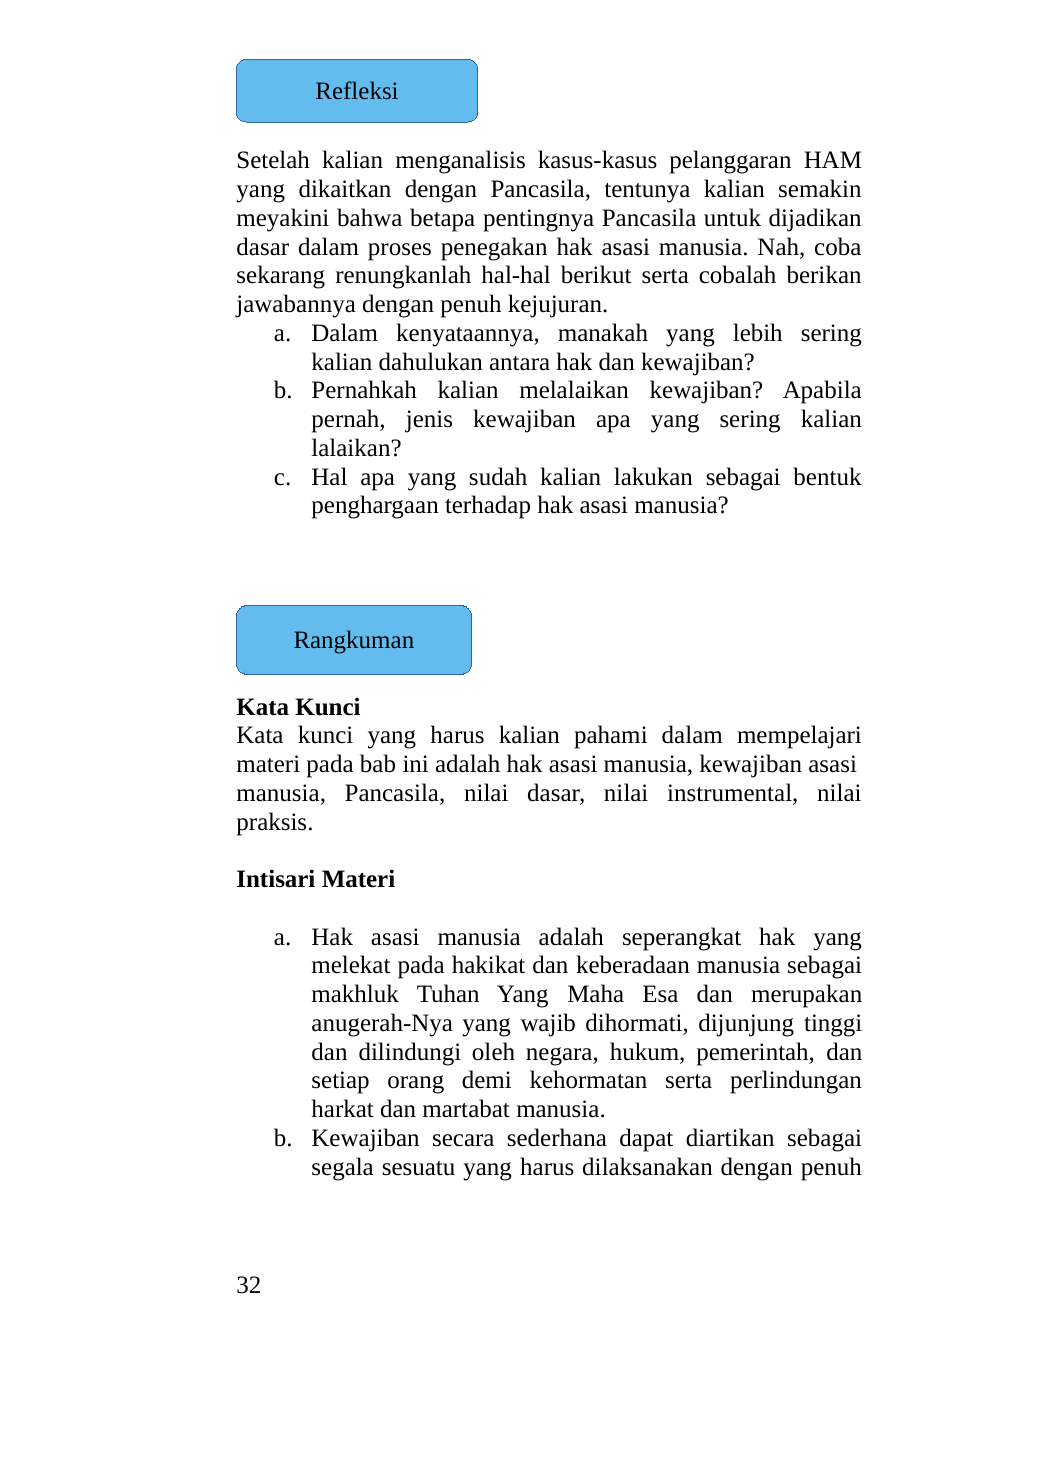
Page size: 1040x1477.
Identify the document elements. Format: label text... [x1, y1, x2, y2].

list Hak asasi manusia adalah seperangkat hak yang melekat pada hakikat dan keberadaan manusia sebagai makhluk Tuhan Yang Maha Esa dan merupakan anugerah-Nya yang wajib dihormati, dijunjung tinggi dan dilindungi oleh negara, hukum, pemerintah, dan setiap orang demi kehormatan serta perlindungan harkat dan martabat manusia. [274, 922, 862, 1123]
list Pernahkah kalian melalaikan kewajiban? Apabila pernah, jenis kewajiban apa yang sering kalian lalaikan? [274, 375, 862, 462]
list Hal apa yang sudah kalian lakukan sebagai bentuk penghargaan terhadap hak asasi manusia? [274, 462, 862, 519]
list Kewajiban secara sederhana dapat diartikan sebagai segala sesuatu yang harus dilaksanakan dengan penuh [274, 1123, 862, 1180]
text Kata Kunci [236, 692, 862, 720]
text Intisari Materi [236, 864, 862, 893]
list Dalam kenyataannya, manakah yang lebih sering kalian dahulukan antara hak dan kewajiban? [274, 318, 862, 375]
text manusia, Pancasila, nilai dasar, nilai instrumental, nilai praksis. [236, 778, 862, 835]
text Setelah kalian menganalisis kasus-kasus pelanggaran HAM yang dikaitkan dengan Pancasila, tentunya kalian semakin meyakini bahwa betapa pentingnya Pancasila untuk dijadikan dasar dalam proses penegakan hak asasi manusia. Nah, coba sekarang renungkanlah hal-hal berikut serta cobalah berikan jawabannya dengan penuh kejujuran. [236, 145, 862, 318]
text Kata kunci yang harus kalian pahami dalam mempelajari materi pada bab ini adalah hak asasi manusia, kewajiban asasi [236, 720, 862, 778]
